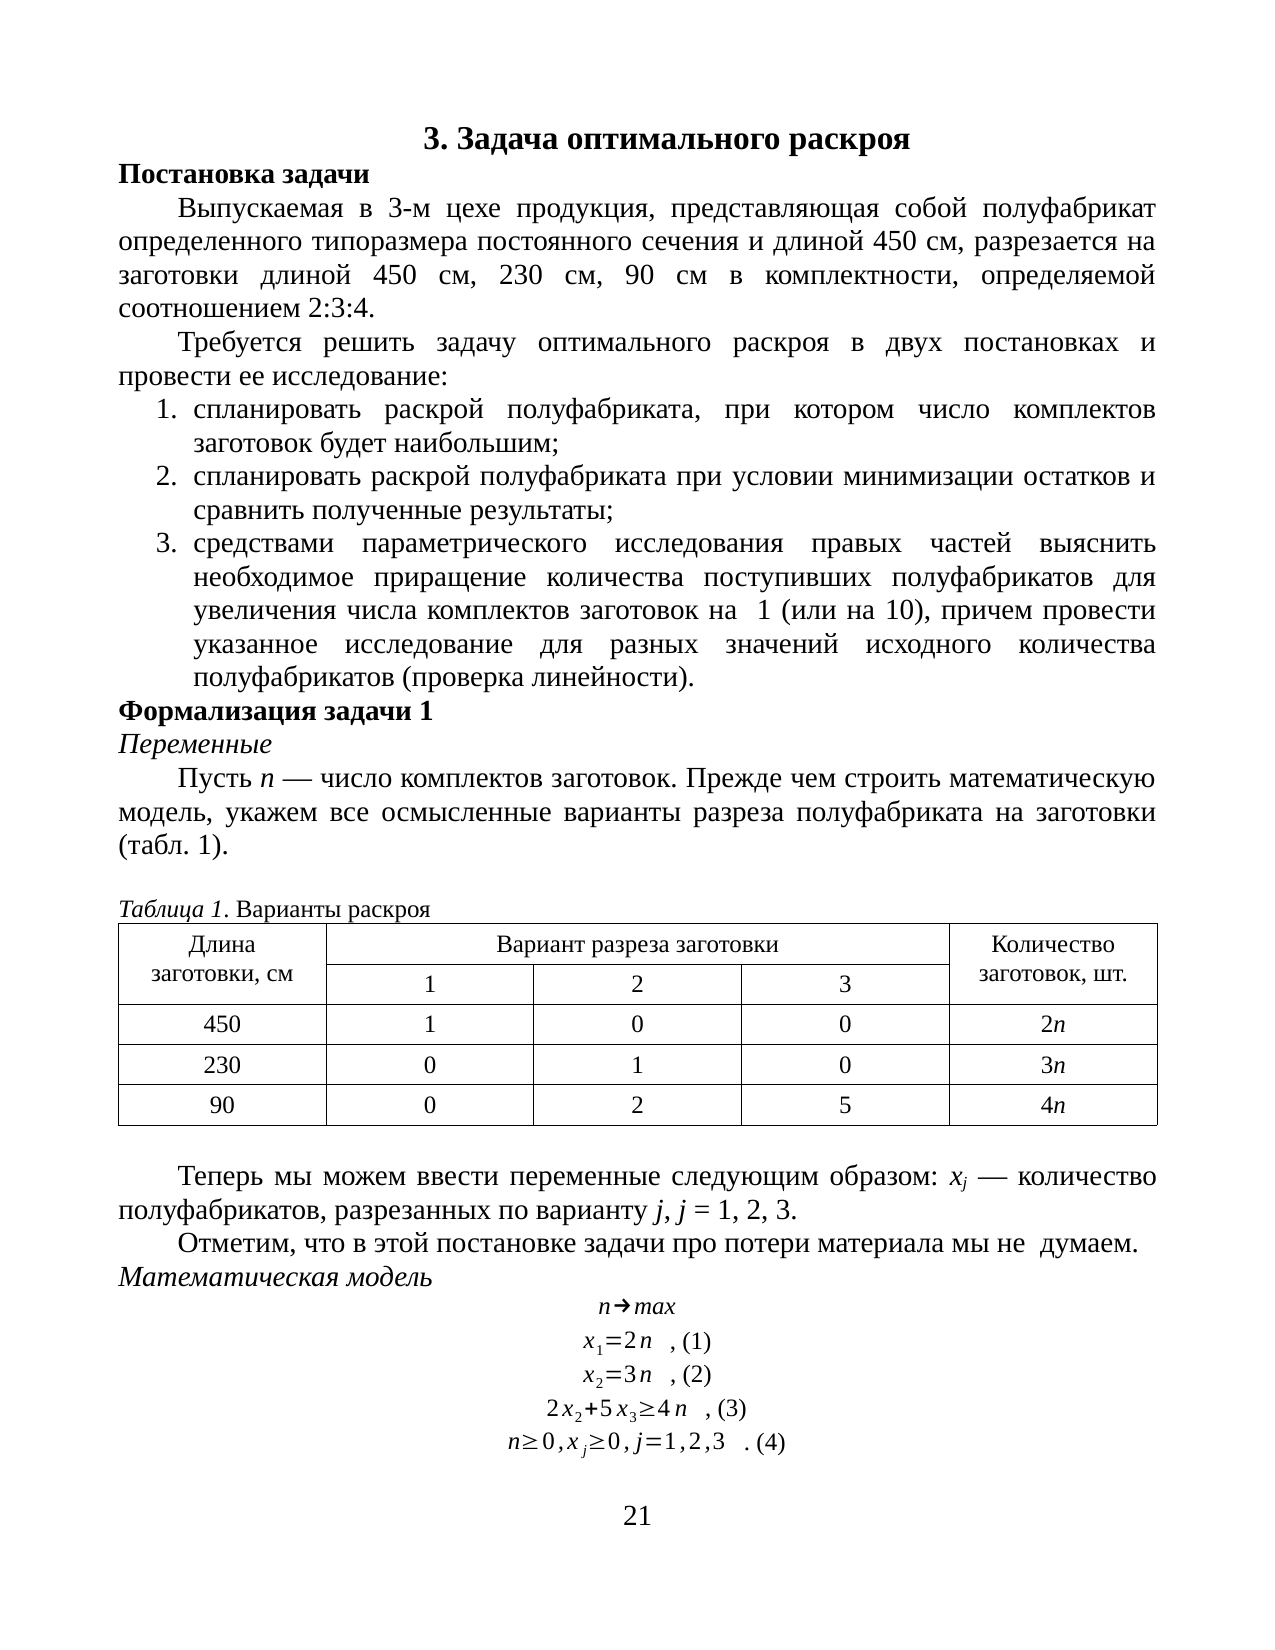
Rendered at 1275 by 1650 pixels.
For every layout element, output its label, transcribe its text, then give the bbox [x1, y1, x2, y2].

text Формализация задачи 1 [118, 693, 1157, 727]
text Выпускаемая в 3-м цехе продукция, представляющая собой полуфабрикат определенного типоразмера постоянного сечения и длиной 450 см, разрезается на заготовки длиной 450 см, 230 см, 90 см в комплектности, определяемой соотношением 2:3:4. [118, 190, 1157, 324]
text Отметим, что в этой постановке задачи про потери материала мы не думаем. [118, 1225, 1157, 1259]
table_cell 0 [327, 1045, 533, 1084]
table_cell 1 [327, 1005, 533, 1044]
text , (1) [118, 1326, 1157, 1359]
table_cell 5 [742, 1085, 949, 1125]
table_cell 0 [742, 1005, 949, 1044]
list спланировать раскрой полуфабриката, при котором число комплектов заготовок будет наибольшим; [156, 391, 1157, 458]
table_cell 0 [534, 1005, 741, 1044]
text Теперь мы можем ввести переменные следующим образом: xj — количество полуфабрикатов, разрезанных по варианту j, j = 1, 2, 3. [118, 1158, 1157, 1225]
table_cell 2 [534, 1085, 741, 1125]
text , (3) [118, 1393, 1157, 1427]
table_header Длина заготовки, см [119, 924, 326, 1004]
table_cell 0 [742, 1045, 949, 1084]
table_cell 3n [950, 1045, 1157, 1084]
table_header Количество заготовок, шт. [950, 924, 1157, 1004]
table_header Вариант разреза заготовки [327, 924, 949, 963]
text , (2) [118, 1359, 1157, 1393]
text 3. Задача оптимального раскроя [118, 118, 1157, 156]
list средствами параметрического исследования правых частей выяснить необходимое приращение количества поступивших полуфабрикатов для увеличения числа комплектов заготовок на 1 (или на 10), причем провести указанное исследование для разных значений исходного количества полуфабрикатов (проверка линейности). [156, 525, 1157, 693]
text Математическая модель [118, 1259, 1157, 1292]
table_cell 4n [950, 1085, 1157, 1125]
table_cell 1 [327, 965, 533, 1004]
text Требуется решить задачу оптимального раскроя в двух постановках и провести ее исследование: [118, 324, 1157, 391]
text Таблица 1. Варианты раскроя [118, 894, 1157, 923]
table_cell 450 [119, 1005, 326, 1044]
table_cell 90 [119, 1085, 326, 1125]
table_cell 3 [742, 965, 949, 1004]
text Постановка задачи [118, 156, 1157, 190]
table_cell 2 [534, 965, 741, 1004]
list спланировать раскрой полуфабриката при условии минимизации остатков и сравнить полученные результаты; [156, 458, 1157, 525]
table_cell 1 [534, 1045, 741, 1084]
table_cell 2n [950, 1005, 1157, 1044]
table_cell 0 [327, 1085, 533, 1125]
text Пусть n — число комплектов заготовок. Прежде чем строить математическую модель, укажем все осмысленные варианты разреза полуфабриката на заготовки (табл. 1). [118, 760, 1157, 861]
table_cell 230 [119, 1045, 326, 1084]
text Переменные [118, 727, 1157, 760]
text . (4) [118, 1427, 1157, 1460]
